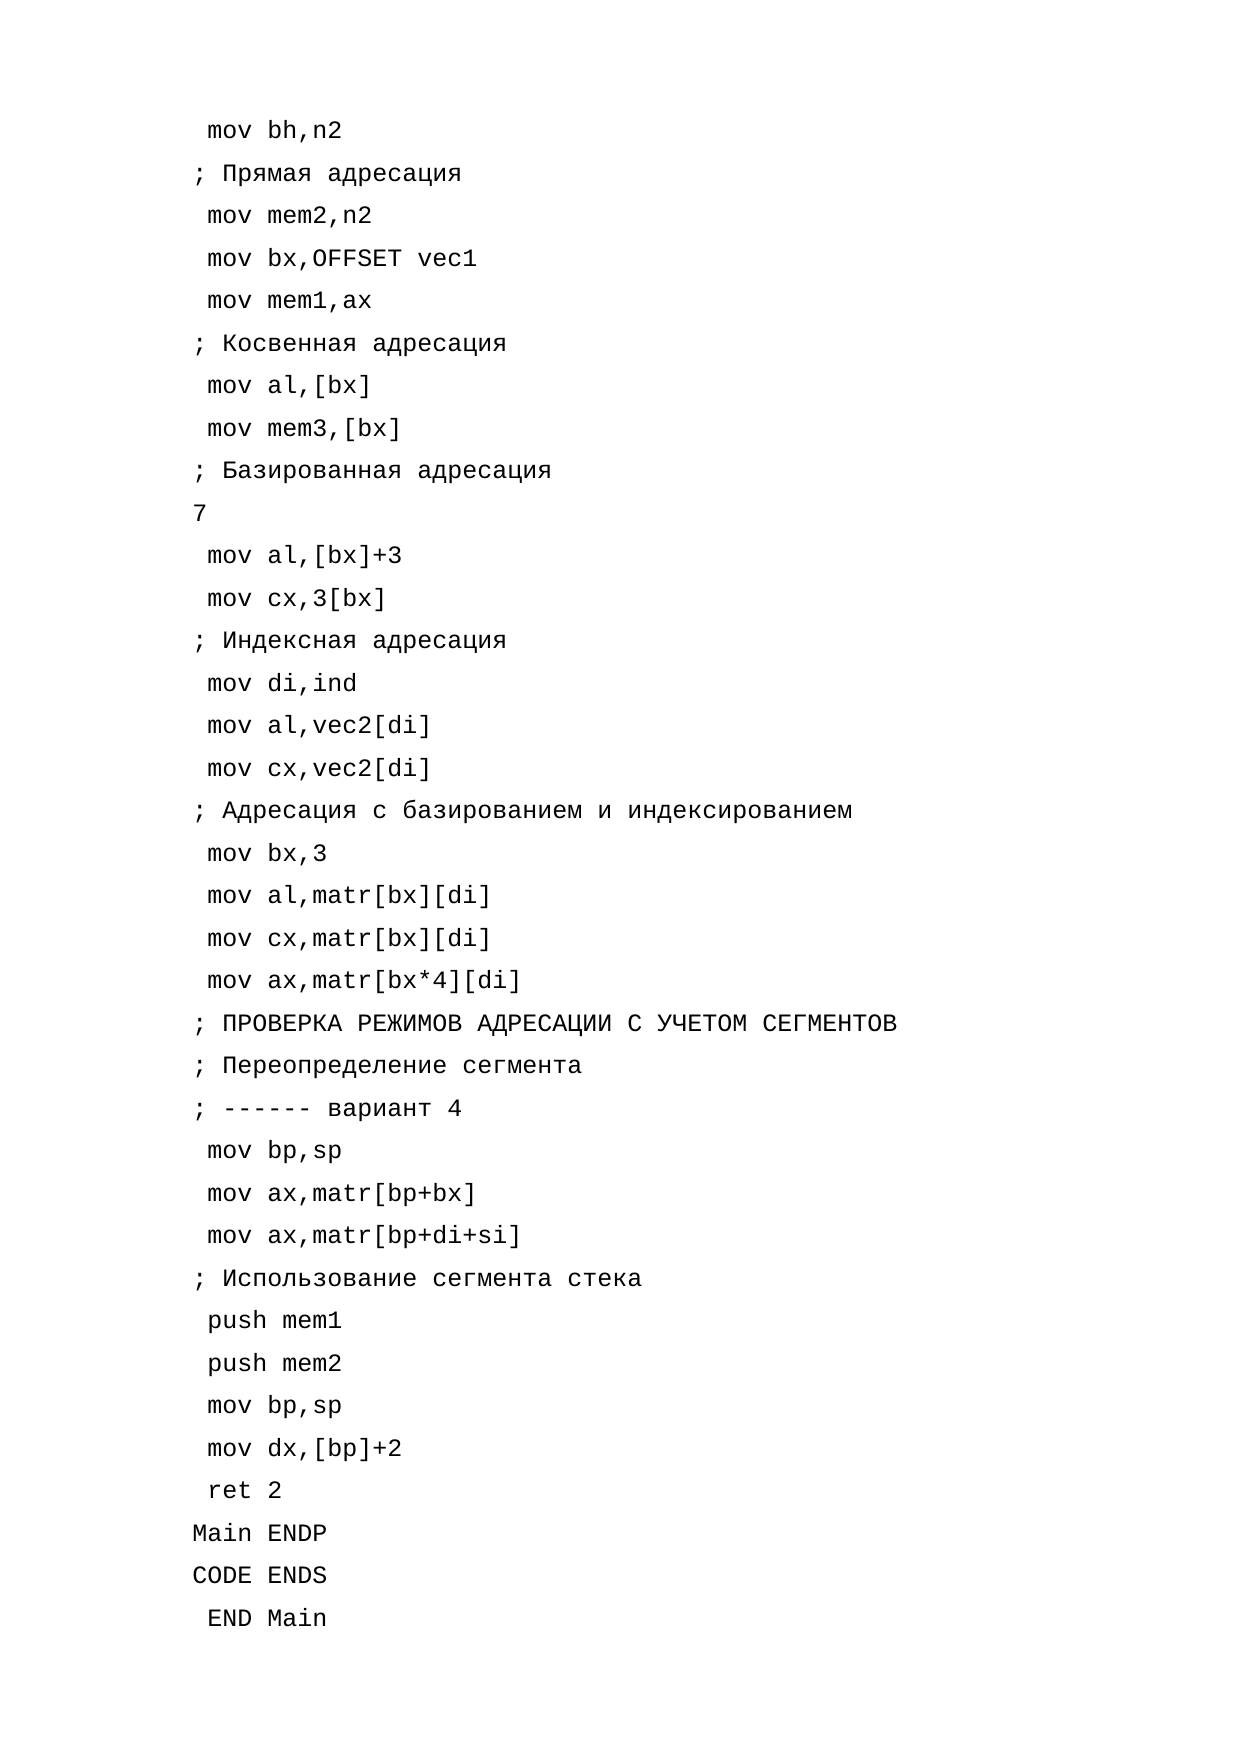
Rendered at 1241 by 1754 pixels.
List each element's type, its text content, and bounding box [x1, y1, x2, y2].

text mov bx,OFFSET vec1 [118, 246, 1122, 274]
text mov ax,matr[bp+bx] [118, 1181, 1122, 1209]
text mov bh,n2 [118, 118, 1122, 146]
text mov cx,3[bx] [118, 586, 1122, 614]
text ; Базированная адресация [118, 458, 1122, 486]
text ; Адресация с базированием и индексированием [118, 798, 1122, 826]
text mov di,ind [118, 671, 1122, 699]
text CODE ENDS [118, 1563, 1122, 1591]
text mov cx,matr[bx][di] [118, 926, 1122, 954]
text mov al,vec2[di] [118, 713, 1122, 741]
text Main ENDP [118, 1521, 1122, 1549]
text ; Использование сегмента стека [118, 1266, 1122, 1294]
text ; ------ вариант 4 [118, 1096, 1122, 1124]
text mov al,[bx] [118, 373, 1122, 401]
text ; Переопределение сегмента [118, 1053, 1122, 1081]
text ret 2 [118, 1478, 1122, 1506]
text mov mem3,[bx] [118, 416, 1122, 444]
text mov al,[bx]+3 [118, 543, 1122, 571]
text ; ПРОВЕРКА РЕЖИМОВ АДРЕСАЦИИ С УЧЕТОМ СЕГМЕНТОВ [118, 1011, 1122, 1039]
text mov mem2,n2 [118, 203, 1122, 231]
text mov bp,sp [118, 1393, 1122, 1421]
text ; Косвенная адресация [118, 331, 1122, 359]
text mov bp,sp [118, 1138, 1122, 1166]
text push mem1 [118, 1308, 1122, 1336]
text push mem2 [118, 1351, 1122, 1379]
text END Main [118, 1606, 1122, 1634]
text mov cx,vec2[di] [118, 756, 1122, 784]
text mov dx,[bp]+2 [118, 1436, 1122, 1464]
text mov ax,matr[bx*4][di] [118, 968, 1122, 996]
text mov bx,3 [118, 841, 1122, 869]
text ; Прямая адресация [118, 161, 1122, 189]
text 7 [118, 501, 1122, 529]
text mov ax,matr[bp+di+si] [118, 1223, 1122, 1251]
text ; Индексная адресация [118, 628, 1122, 656]
text mov al,matr[bx][di] [118, 883, 1122, 911]
text mov mem1,ax [118, 288, 1122, 316]
